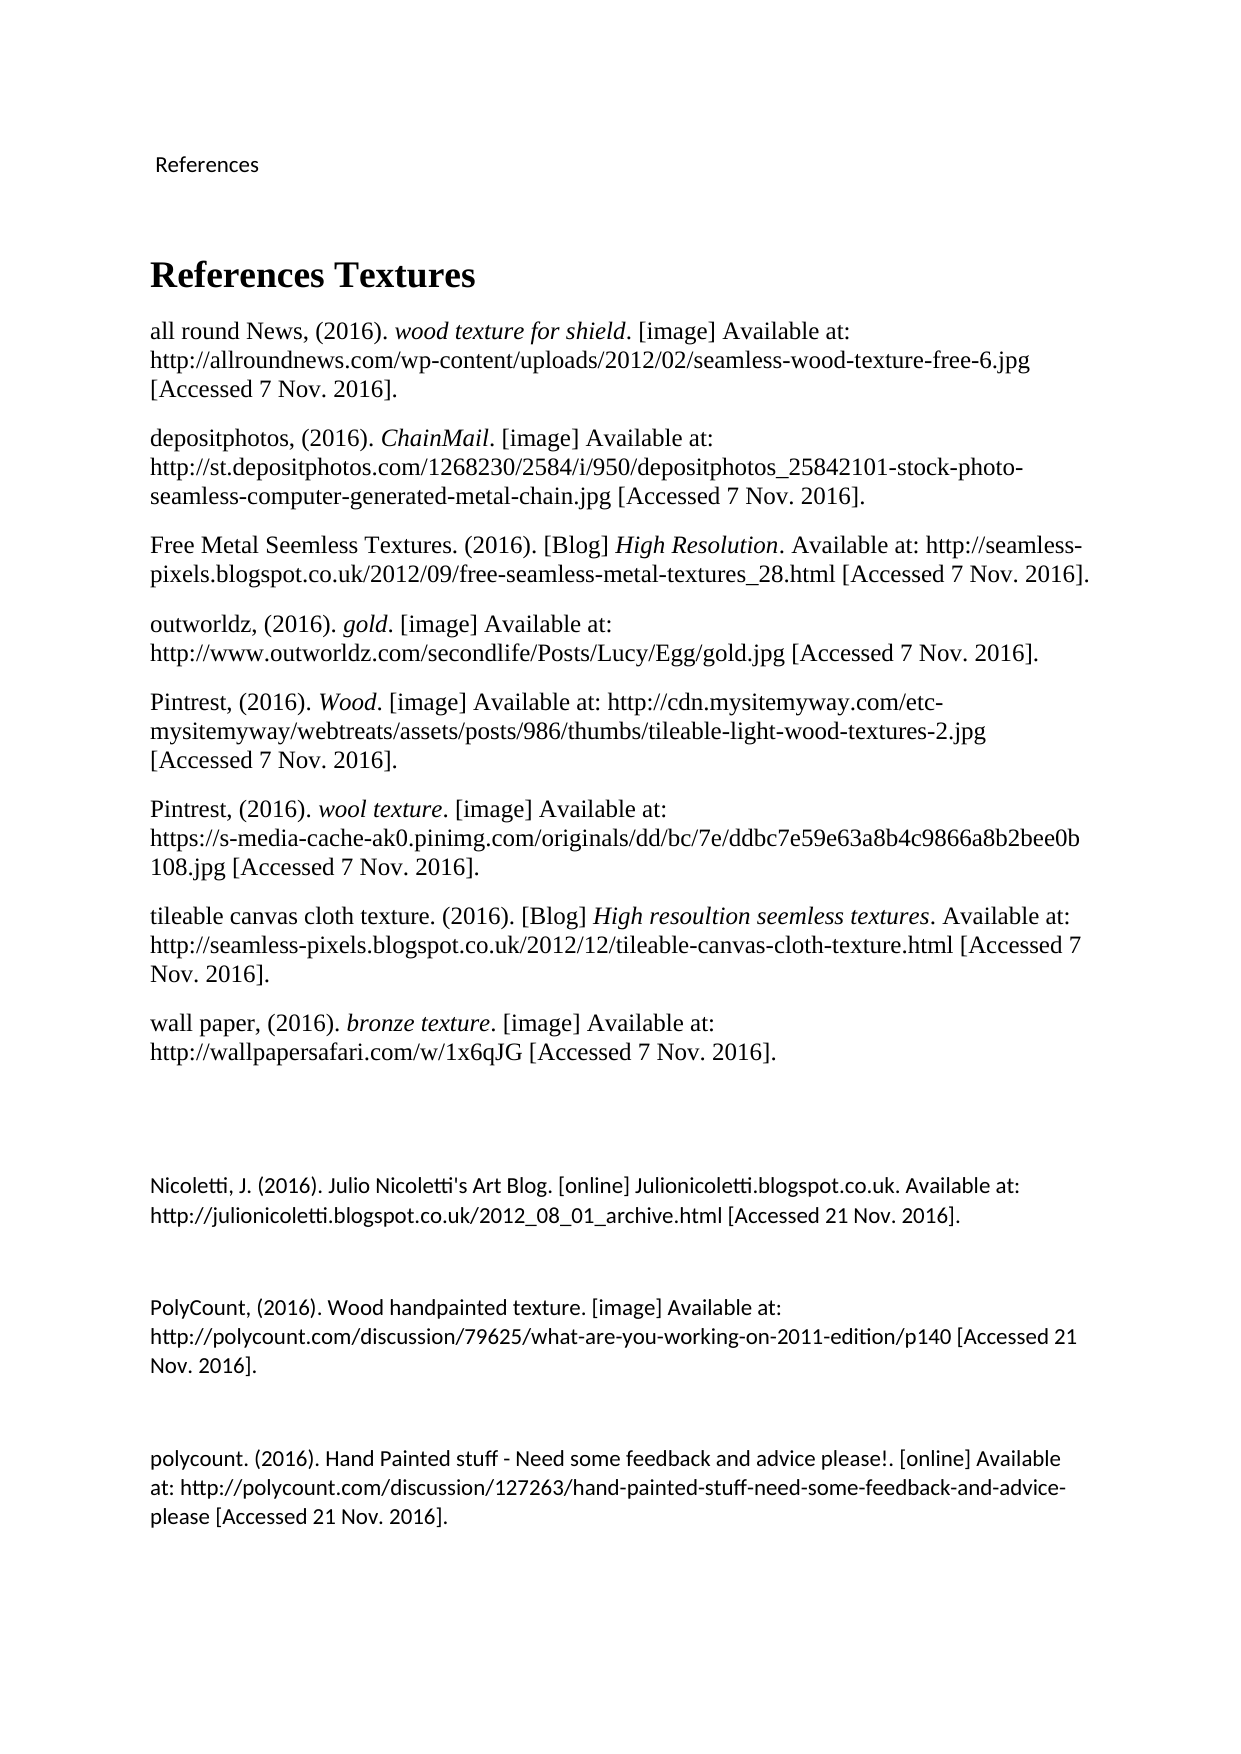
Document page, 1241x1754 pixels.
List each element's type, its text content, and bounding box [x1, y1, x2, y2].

text References [150, 150, 1090, 178]
text depositphotos, (2016). ChainMail. [image] Available at: http://st.depositphotos.com/1268230/2584/i/950/depositphotos_25842101-stock-photo-seamless-computer-generated-metal-chain.jpg [Accessed 7 Nov. 2016]. [150, 423, 1090, 510]
text Pintrest, (2016). wool texture. [image] Available at: https://s-media-cache-ak0.pinimg.com/originals/dd/bc/7e/ddbc7e59e63a8b4c9866a8b2bee0b108.jpg [Accessed 7 Nov. 2016]. [150, 794, 1090, 881]
text Pintrest, (2016). Wood. [image] Available at: http://cdn.mysitemyway.com/etc-mysitemyway/webtreats/assets/posts/986/thumbs/tileable-light-wood-textures-2.jpg [Accessed 7 Nov. 2016]. [150, 687, 1090, 773]
text tileable canvas cloth texture. (2016). [Blog] High resoultion seemless textures. Available at: http://seamless-pixels.blogspot.co.uk/2012/12/tileable-canvas-cloth-texture.html [Accessed 7 Nov. 2016]. [150, 901, 1090, 988]
text References Textures [150, 252, 1090, 296]
text polycount. (2016). Hand Painted stuff - Need some feedback and advice please!. [online] Available at: http://polycount.com/discussion/127263/hand-painted-stuff-need-some-feedback-and-advice-please [Accessed 21 Nov. 2016]. [150, 1444, 1090, 1530]
text Free Metal Seemless Textures. (2016). [Blog] High Resolution. Available at: http://seamless-pixels.blogspot.co.uk/2012/09/free-seamless-metal-textures_28.html [Accessed 7 Nov. 2016]. [150, 531, 1090, 588]
text all round News, (2016). wood texture for shield. [image] Available at: http://allroundnews.com/wp-content/uploads/2012/02/seamless-wood-texture-free-6.jpg [Accessed 7 Nov. 2016]. [150, 316, 1090, 403]
text Nicoletti, J. (2016). Julio Nicoletti's Art Blog. [online] Julionicoletti.blogspot.co.uk. Available at: http://julionicoletti.blogspot.co.uk/2012_08_01_archive.html [Accessed 21 Nov. 2016]. [150, 1171, 1090, 1229]
text wall paper, (2016). bronze texture. [image] Available at: http://wallpapersafari.com/w/1x6qJG [Accessed 7 Nov. 2016]. [150, 1008, 1090, 1066]
text PolyCount, (2016). Wood handpainted texture. [image] Available at: http://polycount.com/discussion/79625/what-are-you-working-on-2011-edition/p140 [Accessed 21 Nov. 2016]. [150, 1293, 1090, 1379]
text outworldz, (2016). gold. [image] Available at: http://www.outworldz.com/secondlife/Posts/Lucy/Egg/gold.jpg [Accessed 7 Nov. 2016]. [150, 609, 1090, 666]
